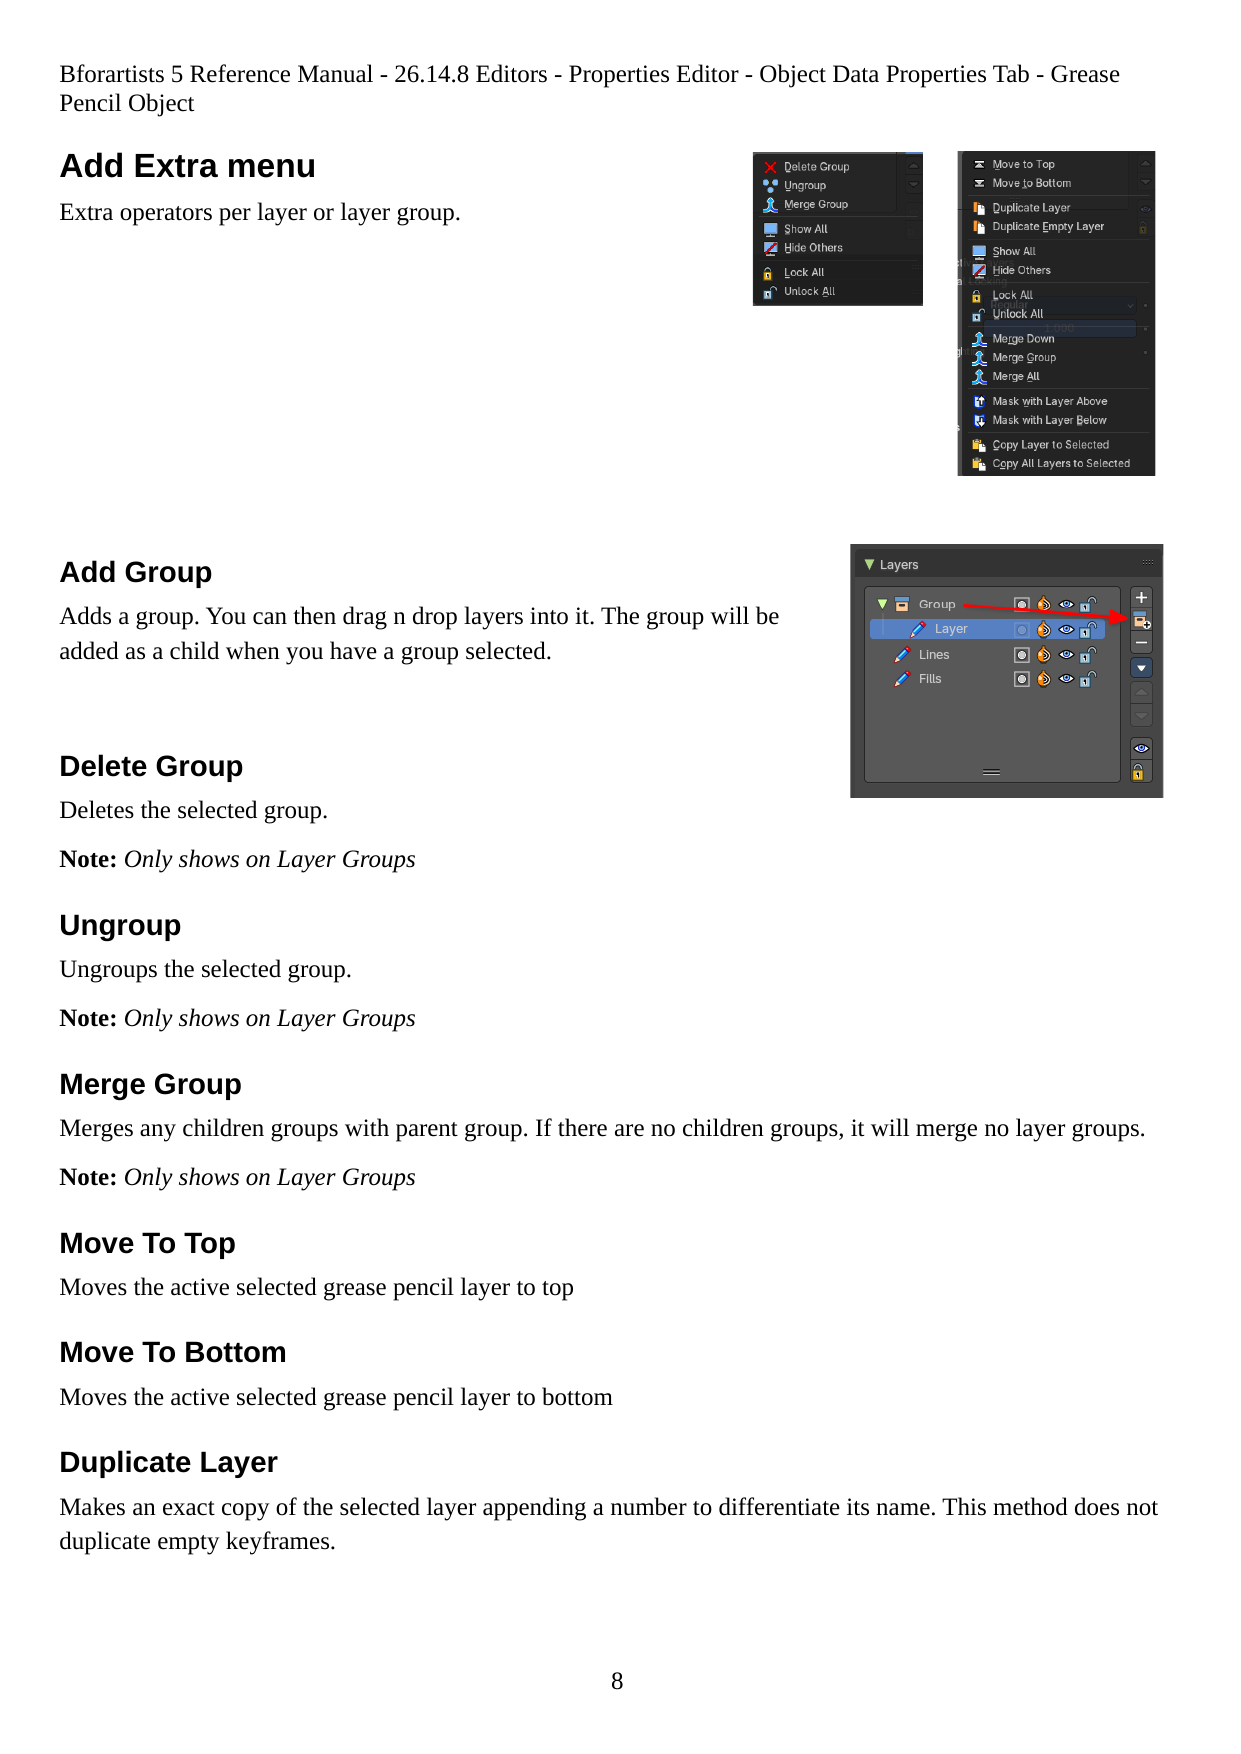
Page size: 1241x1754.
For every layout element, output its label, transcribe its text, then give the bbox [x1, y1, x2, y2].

picture [850, 544, 1164, 798]
subtitle Add Extra menu [59, 146, 1181, 185]
text Moves the active selected grease pencil layer to top [59, 1272, 1181, 1301]
text [923, 197, 957, 226]
text Moves the active selected grease pencil layer to bottom [59, 1382, 1181, 1410]
picture [957, 151, 1156, 476]
text Note: Only shows on Layer Groups [59, 844, 1181, 873]
text Note: Only shows on Layer Groups [59, 1162, 1181, 1191]
text Adds a group. You can then drag n drop layers into it. The group will be added as a child when you have a group selected. [59, 601, 850, 665]
subtitle [1164, 555, 1181, 589]
subtitle Duplicate Layer [59, 1445, 1181, 1479]
subtitle Add Group [59, 555, 850, 589]
text Ungroups the selected group. [59, 954, 1181, 983]
subtitle Ungroup [59, 908, 1181, 941]
subtitle Move To Top [59, 1226, 1181, 1259]
subtitle [1164, 749, 1181, 782]
text Note: Only shows on Layer Groups [59, 1003, 1181, 1032]
subtitle Merge Group [59, 1067, 1181, 1100]
text Makes an exact copy of the selected layer appending a number to differentiate its name. This method does not duplicate empty keyframes. [59, 1492, 1181, 1555]
text Extra operators per layer or layer group. [59, 197, 752, 226]
picture [752, 152, 923, 306]
subtitle Delete Group [59, 749, 850, 782]
subtitle Move To Bottom [59, 1335, 1181, 1369]
text Merges any children groups with parent group. If there are no children groups, it will merge no layer groups. [59, 1113, 1181, 1142]
text Deletes the selected group. [59, 795, 1181, 824]
